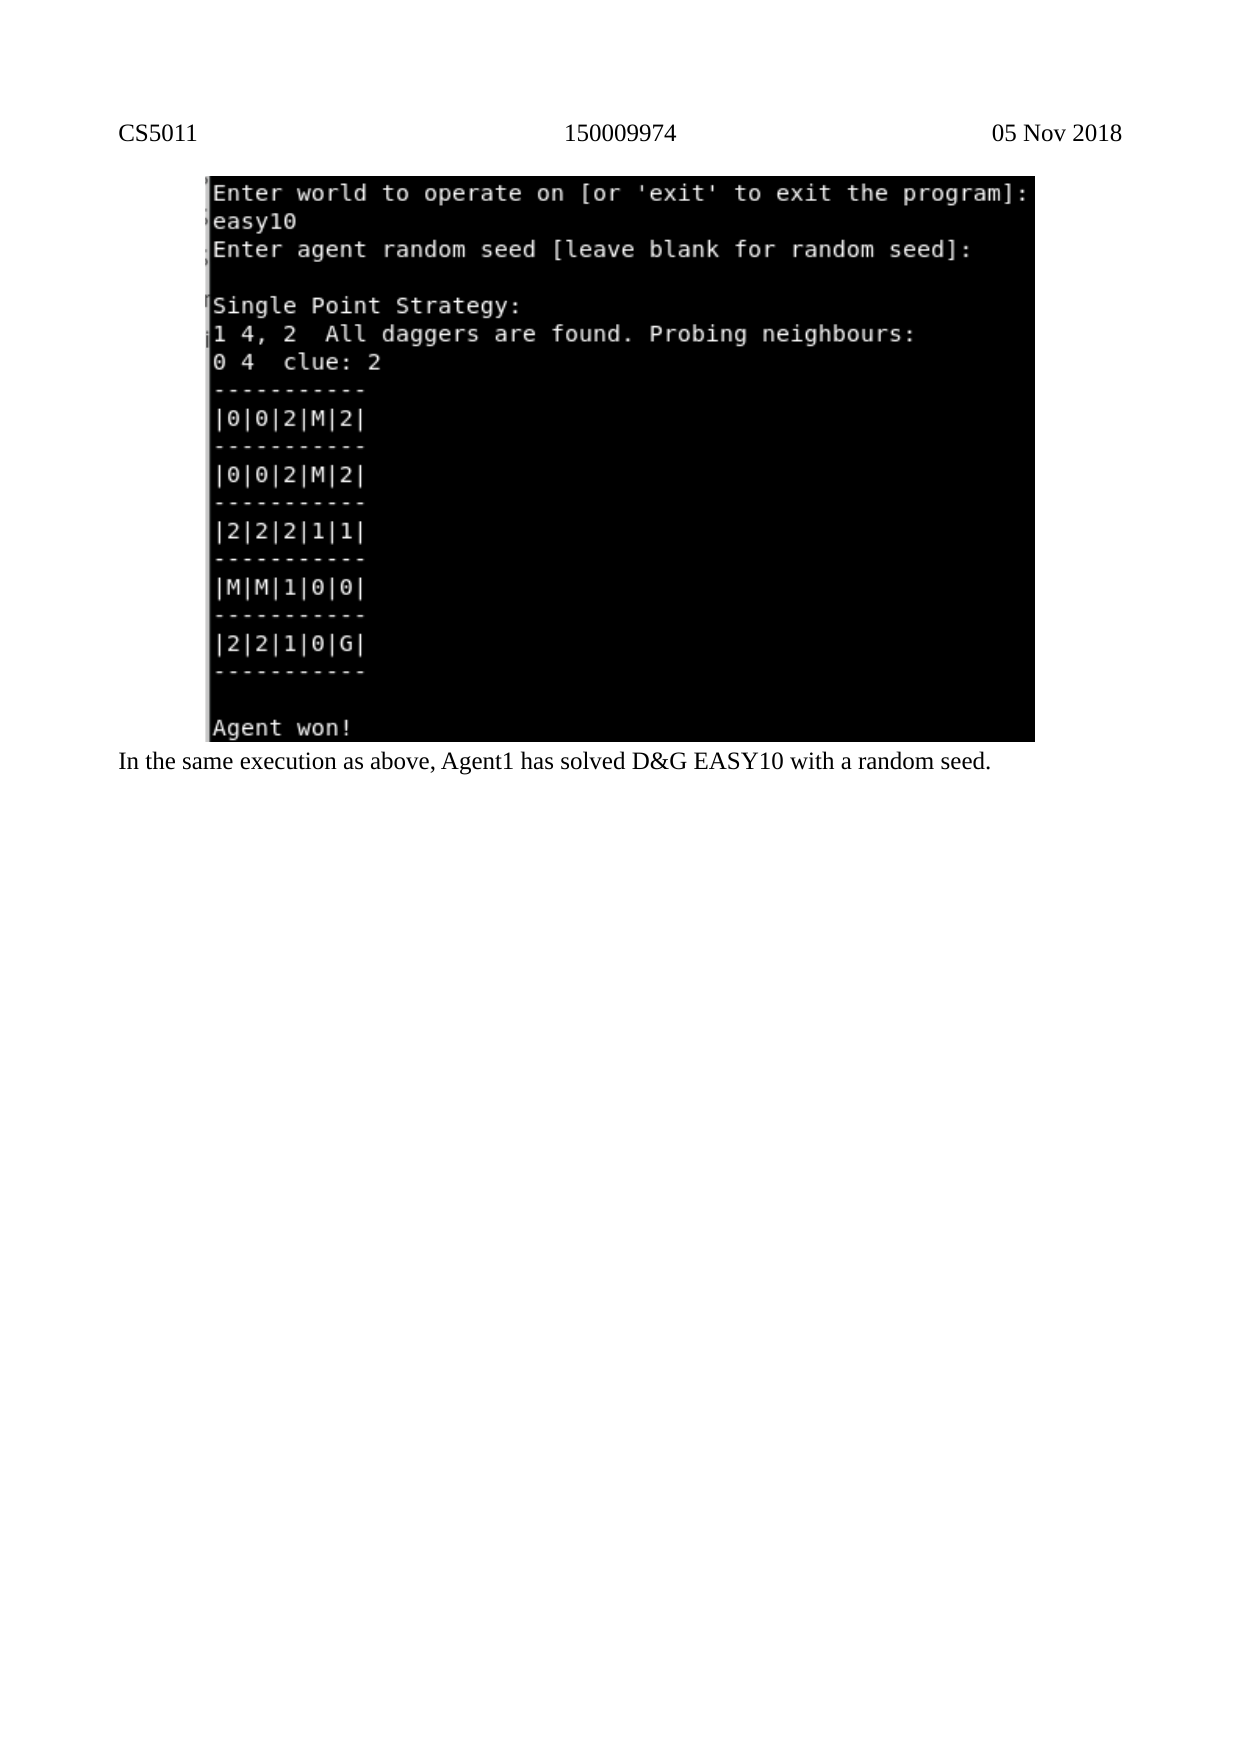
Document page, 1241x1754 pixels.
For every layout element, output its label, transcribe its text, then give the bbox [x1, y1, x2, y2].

text In the same execution as above, Agent1 has solved D&G EASY10 with a random seed. [118, 176, 1122, 775]
picture [205, 176, 1035, 742]
